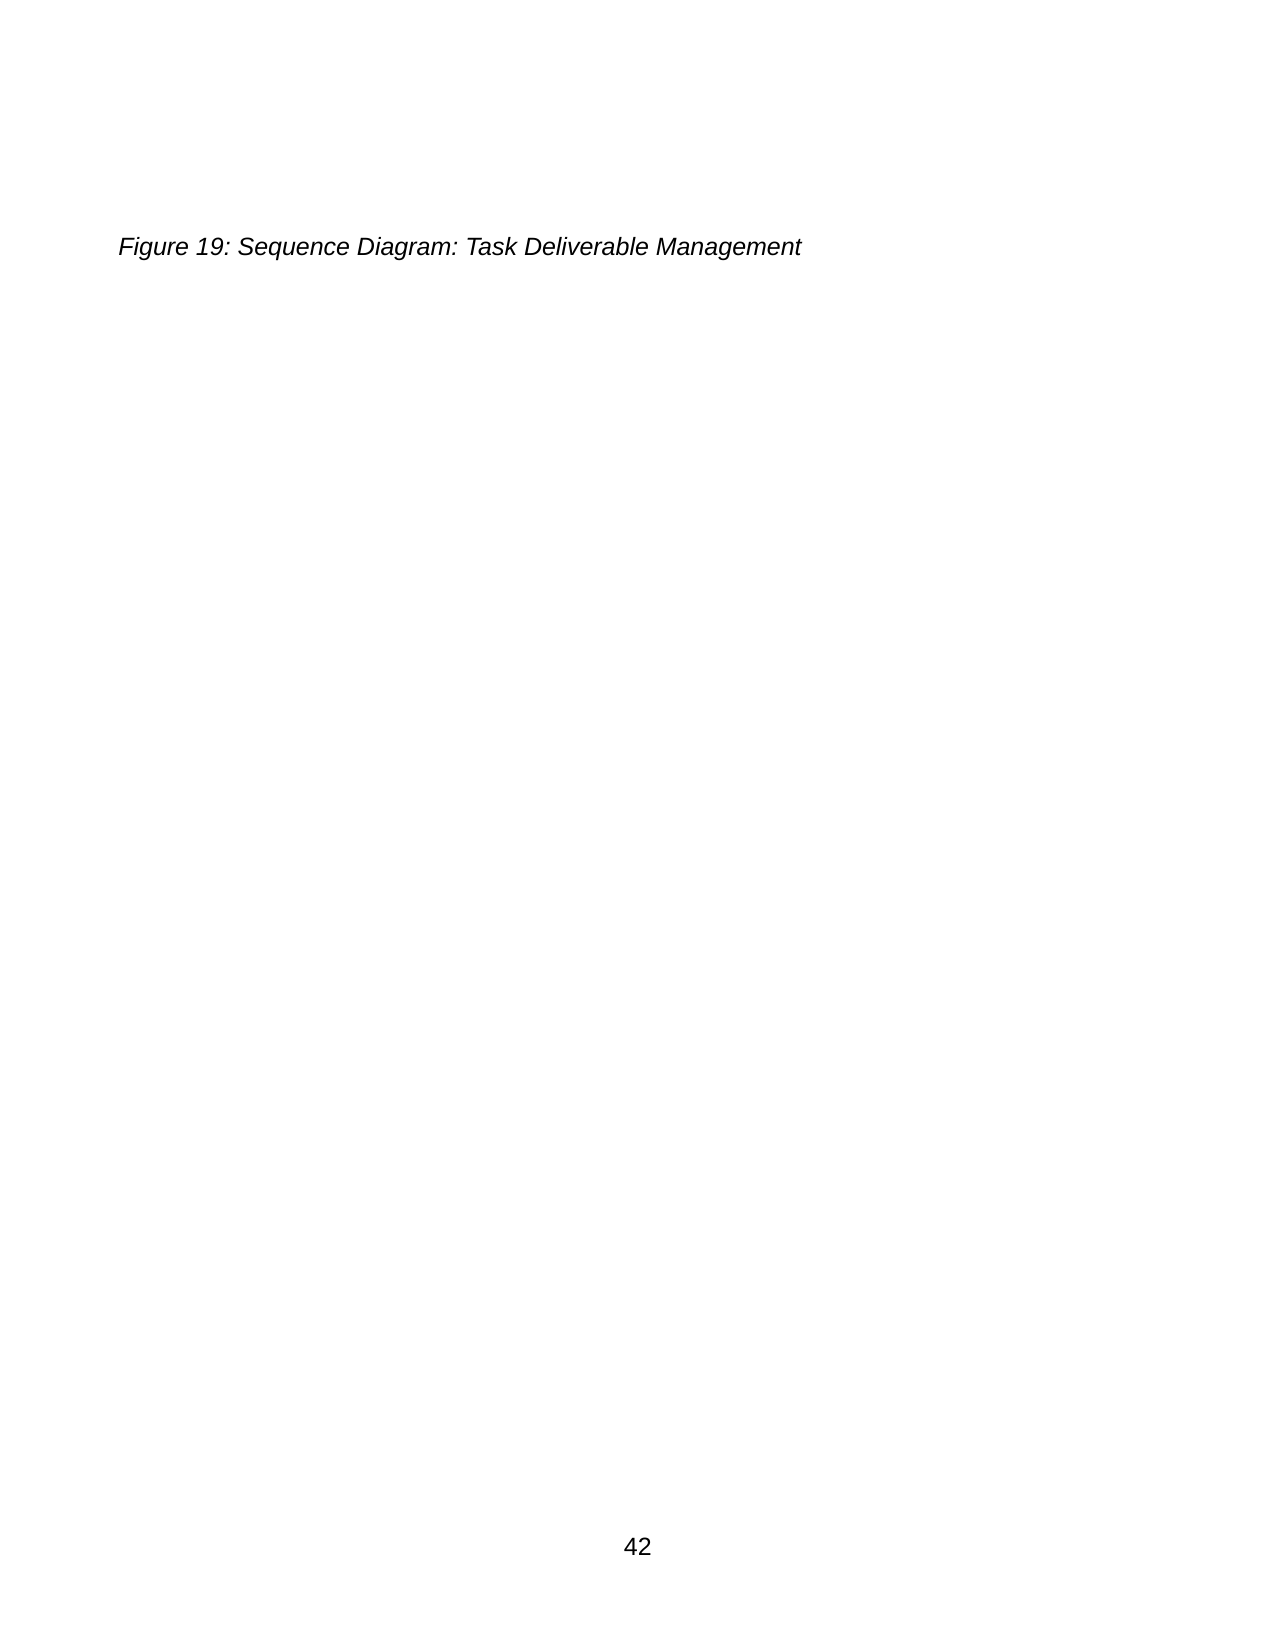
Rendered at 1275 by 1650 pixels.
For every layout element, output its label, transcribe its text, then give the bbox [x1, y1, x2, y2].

text Figure 19: Sequence Diagram: Task Deliverable Management [118, 232, 1157, 260]
